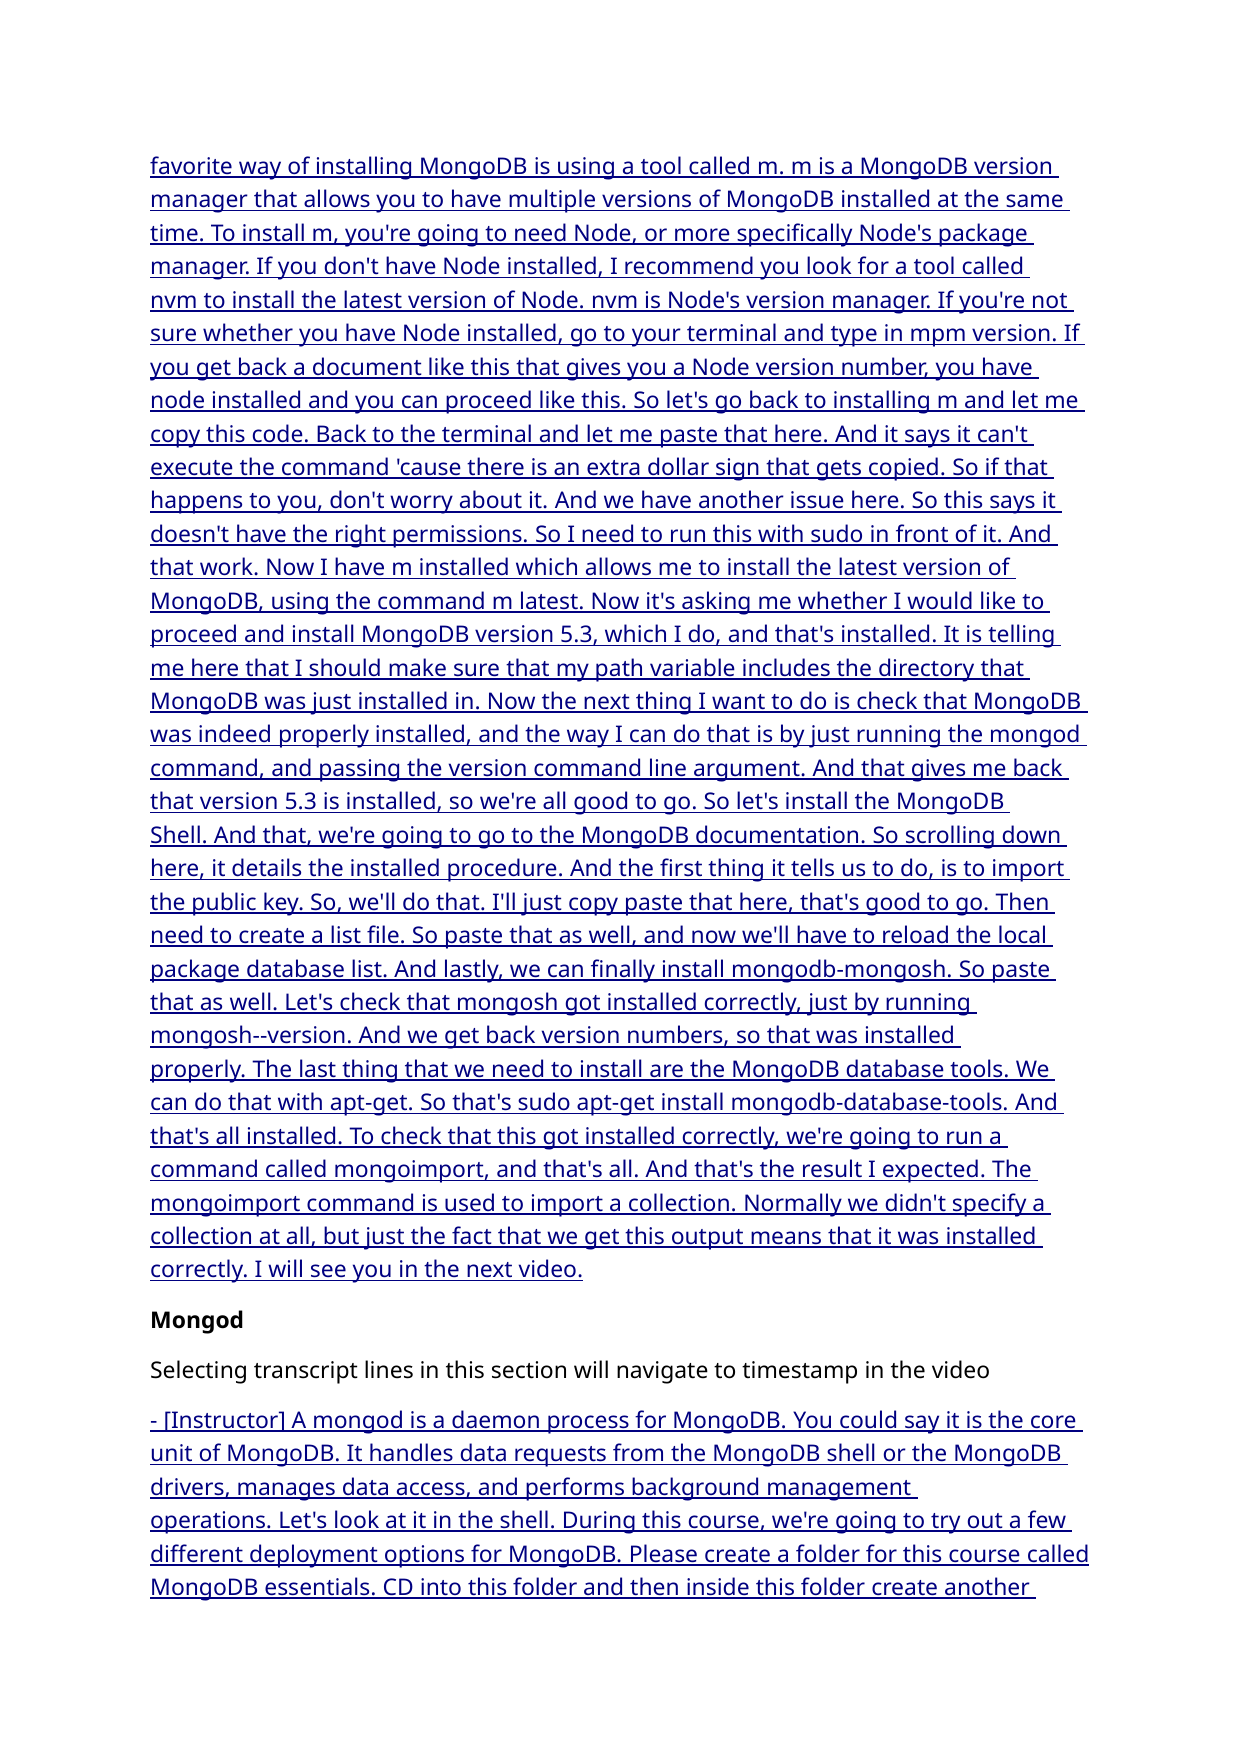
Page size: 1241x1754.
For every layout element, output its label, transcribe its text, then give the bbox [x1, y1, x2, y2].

text - [Instructor] A mongod is a daemon process for MongoDB. You could say it is the core unit of MongoDB. It handles data requests from the MongoDB shell or the MongoDB drivers, manages data access, and performs background management operations. Let's look at it in the shell. During this course, we're going to try out a few different deployment options for MongoDB. Please create a folder for this course called MongoDB essentials. CD into this folder and then inside this folder create another [150, 1404, 1090, 1602]
text Mongod [150, 1303, 1090, 1335]
text favorite way of installing MongoDB is using a tool called m. m is a MongoDB version manager that allows you to have multiple versions of MongoDB installed at the same time. To install m, you're going to need Node, or more specifically Node's package manager. If you don't have Node installed, I recommend you look for a tool called nvm to install the latest version of Node. nvm is Node's version manager. If you're not sure whether you have Node installed, go to your terminal and type in mpm version. If you get back a document like this that gives you a Node version number, you have node installed and you can proceed like this. So let's go back to installing m and let me copy this code. Back to the terminal and let me paste that here. And it says it can't execute the command 'cause there is an extra dollar sign that gets copied. So if that happens to you, don't worry about it. And we have another issue here. So this says it doesn't have the right permissions. So I need to run this with sudo in front of it. And that work. Now I have m installed which allows me to install the latest version of MongoDB, using the command m latest. Now it's asking me whether I would like to proceed and install MongoDB version 5.3, which I do, and that's installed. It is telling me here that I should make sure that my path variable includes the directory that MongoDB was just installed in. Now the next thing I want to do is check that MongoDB was indeed properly installed, and the way I can do that is by just running the mongod command, and passing the version command line argument. And that gives me back that version 5.3 is installed, so we're all good to go. So let's install the MongoDB Shell. And that, we're going to go to the MongoDB documentation. So scrolling down here, it details the installed procedure. And the first thing it tells us to do, is to import the public key. So, we'll do that. I'll just copy paste that here, that's good to go. Then need to create a list file. So paste that as well, and now we'll have to reload the local package database list. And lastly, we can finally install mongodb-mongosh. So paste that as well. Let's check that mongosh got installed correctly, just by running mongosh--version. And we get back version numbers, so that was installed properly. The last thing that we need to install are the MongoDB database tools. We can do that with apt-get. So that's sudo apt-get install mongodb-database-tools. And that's all installed. To check that this got installed correctly, we're going to run a command called mongoimport, and that's all. And that's the result I expected. The mongoimport command is used to import a collection. Normally we didn't specify a collection at all, but just the fact that we get this output means that it was installed correctly. I will see you in the next video. [150, 150, 1090, 1285]
text Selecting transcript lines in this section will navigate to timestamp in the video [150, 1354, 1090, 1385]
